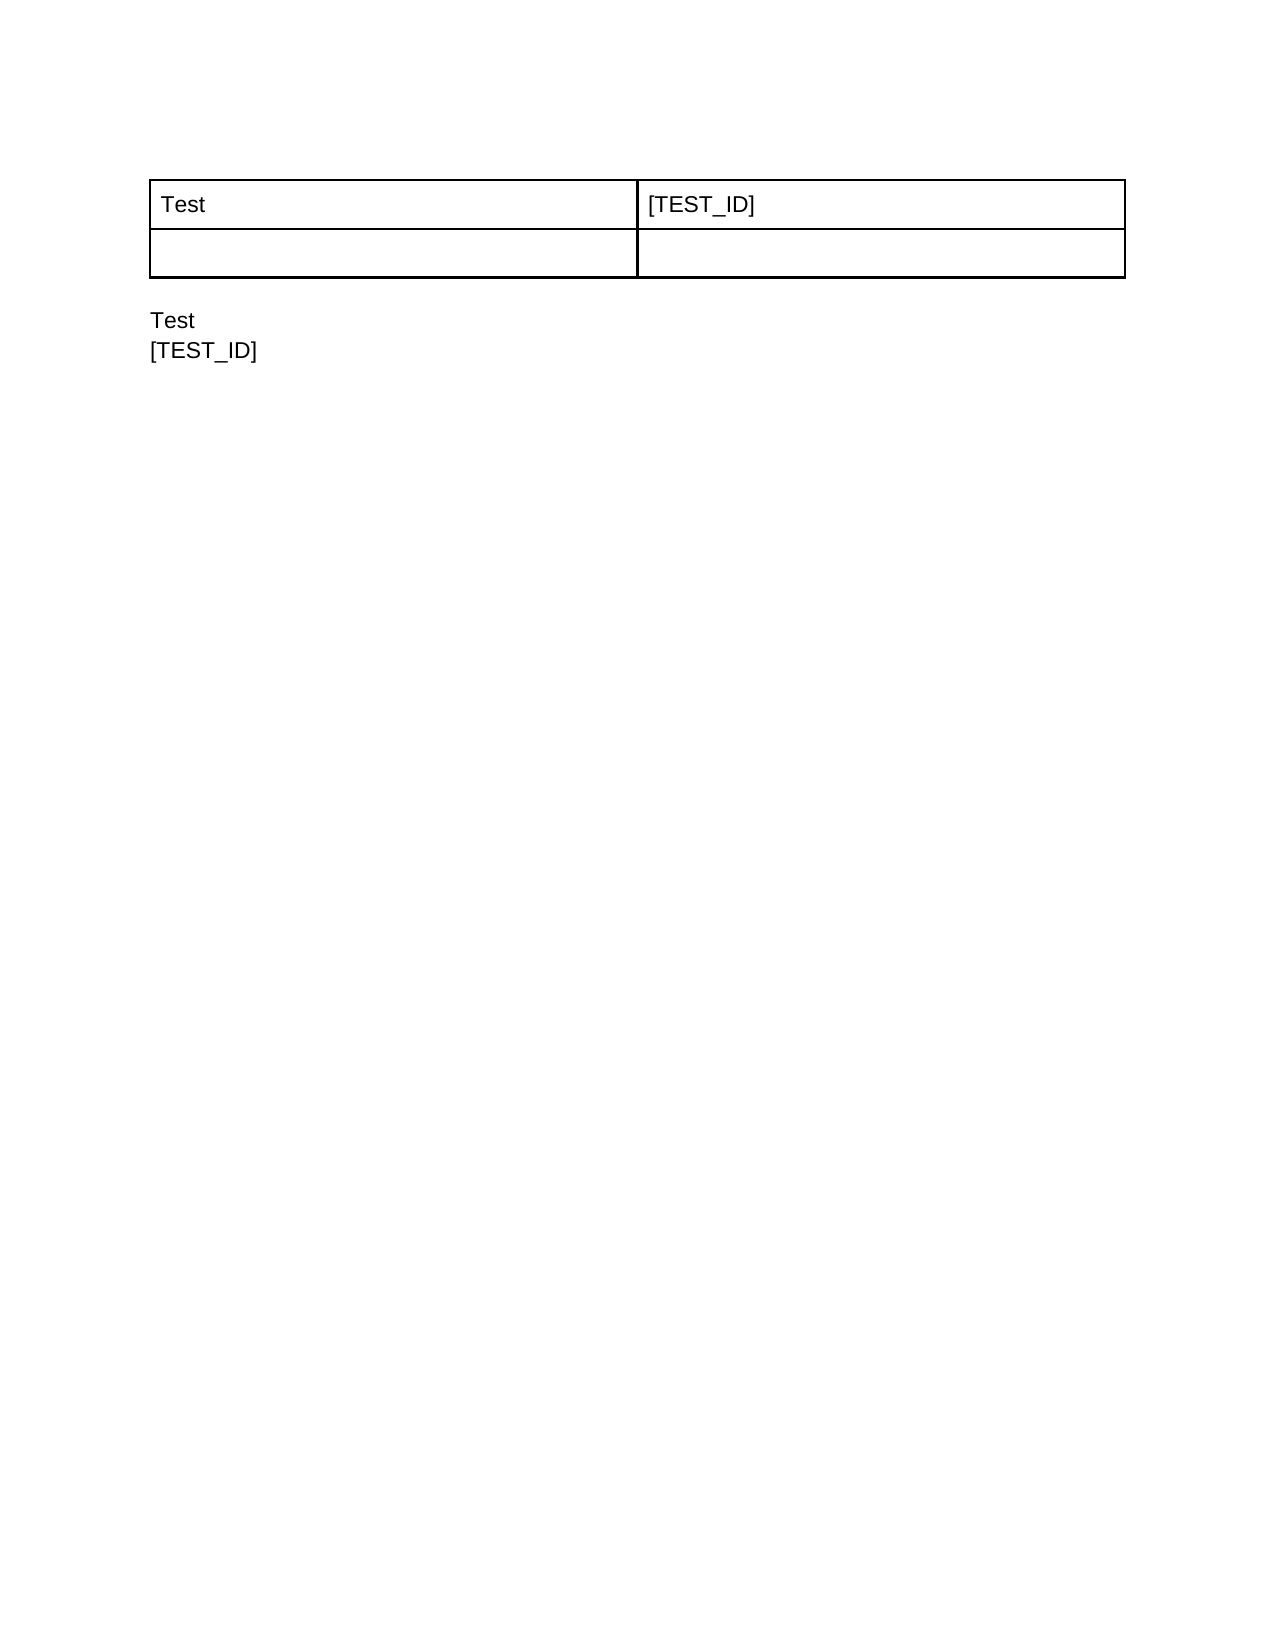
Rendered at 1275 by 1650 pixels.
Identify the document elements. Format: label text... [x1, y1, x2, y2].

table_header Test [151, 181, 636, 228]
table_cell [151, 230, 636, 276]
text [TEST_ID] [150, 337, 1125, 363]
table_header [TEST_ID] [639, 181, 1124, 228]
text Test [150, 308, 1125, 333]
table_cell [639, 230, 1124, 276]
